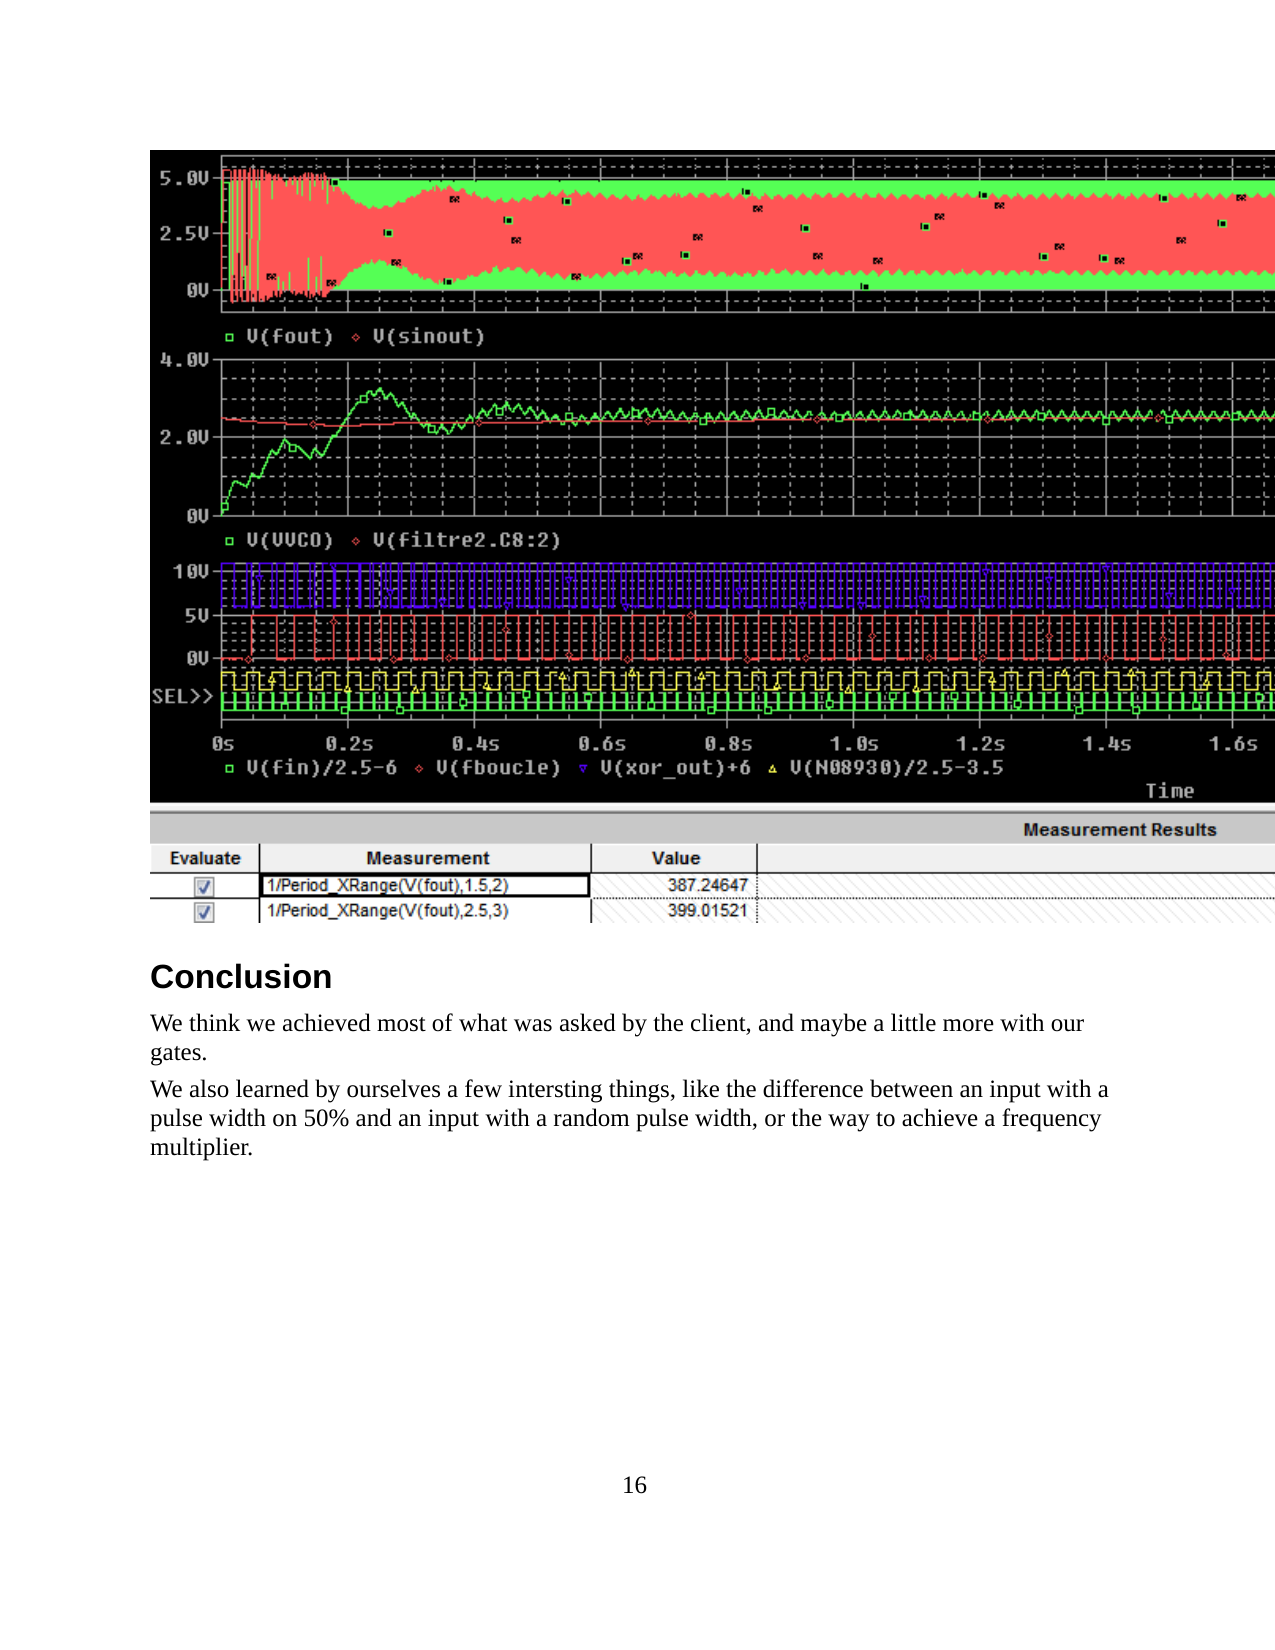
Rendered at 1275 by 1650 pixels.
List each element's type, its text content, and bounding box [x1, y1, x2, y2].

text We think we achieved most of what was asked by the client, and maybe a little more with our gates. [150, 1008, 1125, 1066]
subtitle Conclusion [150, 957, 1125, 996]
text We also learned by ourselves a few intersting things, like the difference between an input with a pulse width on 50% and an input with a random pulse width, or the way to achieve a frequency multiplier. [150, 1074, 1125, 1161]
picture [150, 150, 1275, 923]
